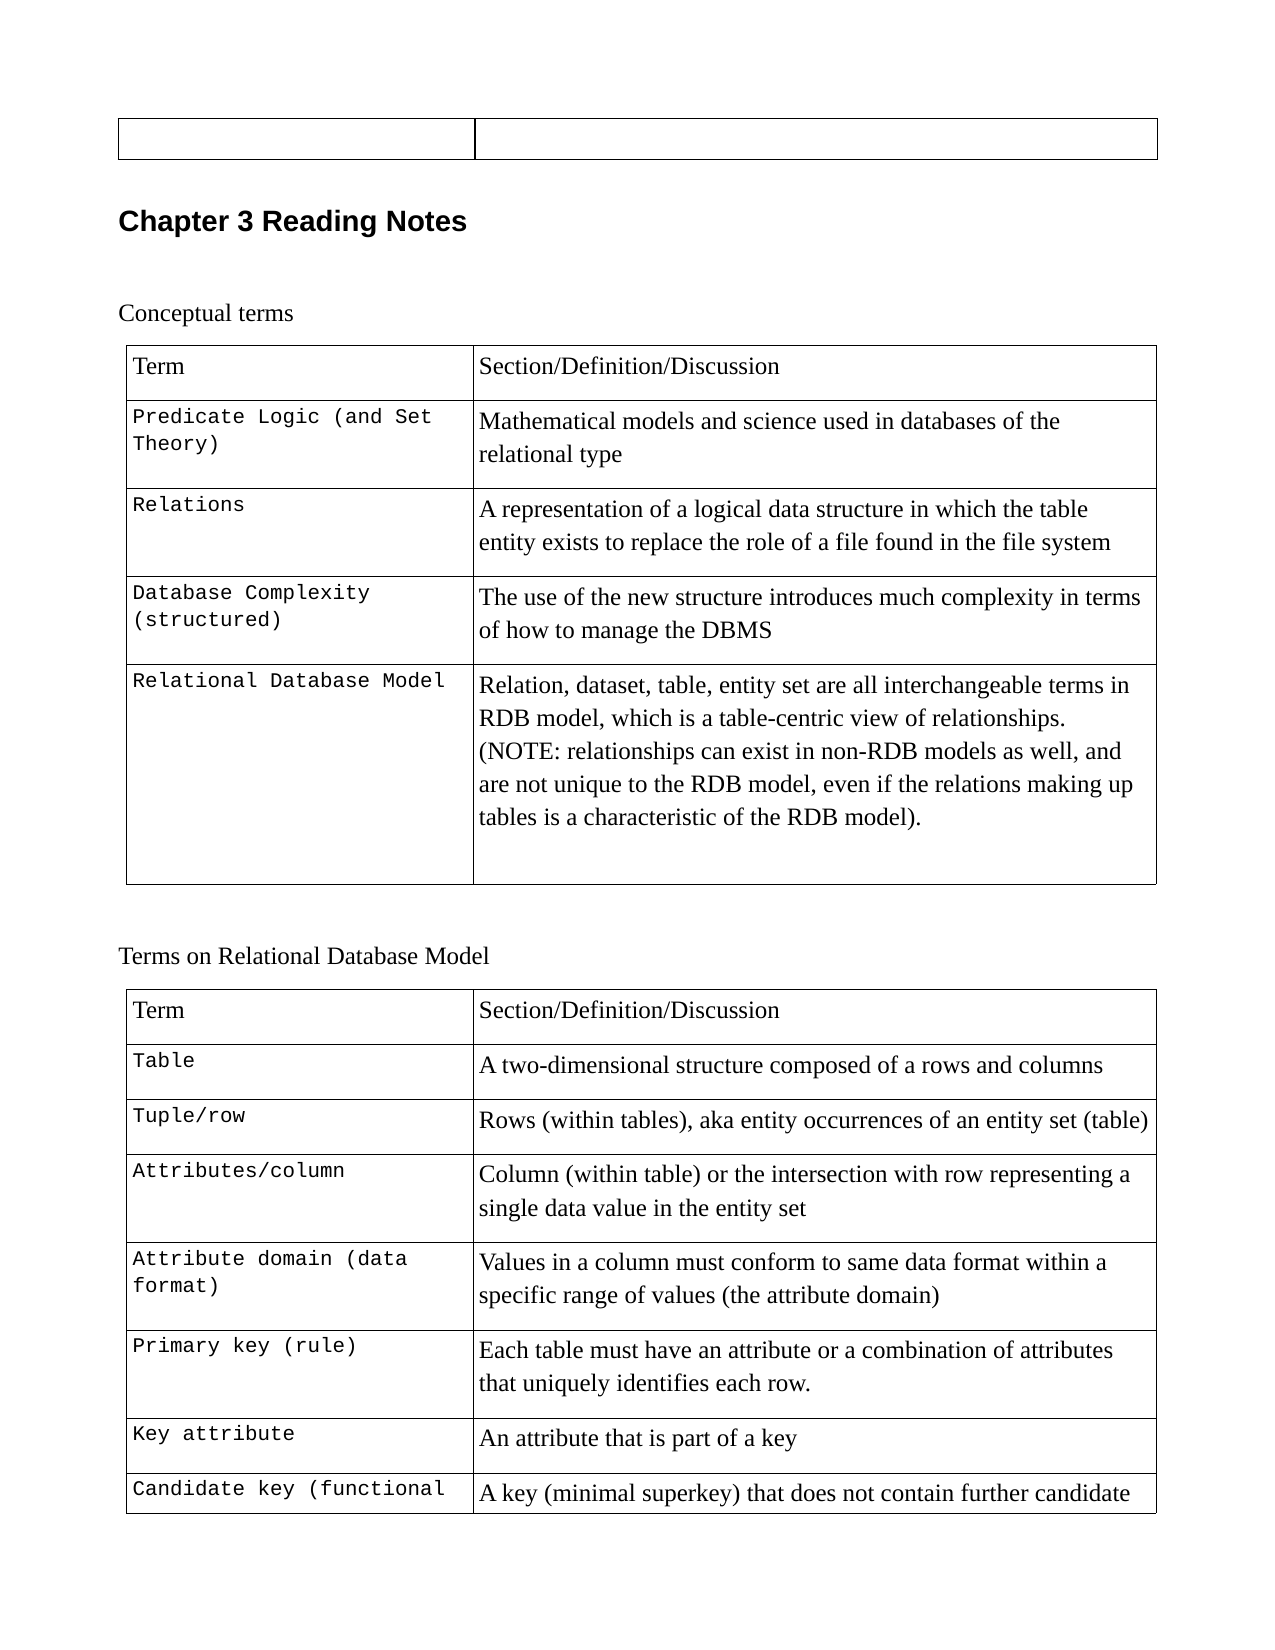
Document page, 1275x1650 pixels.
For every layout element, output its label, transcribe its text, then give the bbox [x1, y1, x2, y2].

table_cell Values in a column must conform to same data format within a specific range of values (the attribute domain) [474, 1243, 1156, 1329]
table_cell Attribute domain (data format) [127, 1243, 473, 1329]
table_cell A representation of a logical data structure in which the table entity exists to replace the role of a file found in the file system [474, 489, 1156, 576]
table_cell A two-dimensional structure composed of a rows and columns [474, 1045, 1156, 1099]
table_cell An attribute that is part of a key [474, 1419, 1156, 1472]
text Conceptual terms [118, 298, 1157, 326]
table_cell Relational Database Model [127, 665, 473, 884]
table_cell Candidate key (functional [127, 1474, 473, 1513]
table_cell Attributes/column [127, 1155, 473, 1242]
text Terms on Relational Database Model [118, 941, 1157, 970]
table_cell Relation, dataset, table, entity set are all interchangeable terms in RDB model, which is a table-centric view of relationships. (NOTE: relationships can exist in non-RDB models as well, and are not unique to the RDB model, even if the relations making up tables is a characteristic of the RDB model). [474, 665, 1156, 884]
table_cell Table [127, 1045, 473, 1099]
table_cell [476, 119, 1157, 159]
table_cell Rows (within tables), aka entity occurrences of an entity set (table) [474, 1100, 1156, 1154]
table_cell Relations [127, 489, 473, 576]
table_cell Primary key (rule) [127, 1331, 473, 1417]
table_cell The use of the new structure introduces much complexity in terms of how to manage the DBMS [474, 577, 1156, 664]
table_cell Column (within table) or the intersection with row representing a single data value in the entity set [474, 1155, 1156, 1242]
table_header Term [127, 346, 473, 400]
table_header Section/Definition/Discussion [474, 346, 1156, 400]
table_cell Key attribute [127, 1419, 473, 1472]
table_cell Each table must have an attribute or a combination of attributes that uniquely identifies each row. [474, 1331, 1156, 1417]
table_header Term [127, 990, 473, 1044]
subtitle Chapter 3 Reading Notes [118, 204, 1157, 237]
table_cell Predicate Logic (and Set Theory) [127, 401, 473, 488]
table_cell Tuple/row [127, 1100, 473, 1154]
table_cell Database Complexity (structured) [127, 577, 473, 664]
table_cell Mathematical models and science used in databases of the relational type [474, 401, 1156, 488]
table_cell A key (minimal superkey) that does not contain further candidate [474, 1474, 1156, 1513]
table_cell [119, 119, 474, 159]
table_header Section/Definition/Discussion [474, 990, 1156, 1044]
